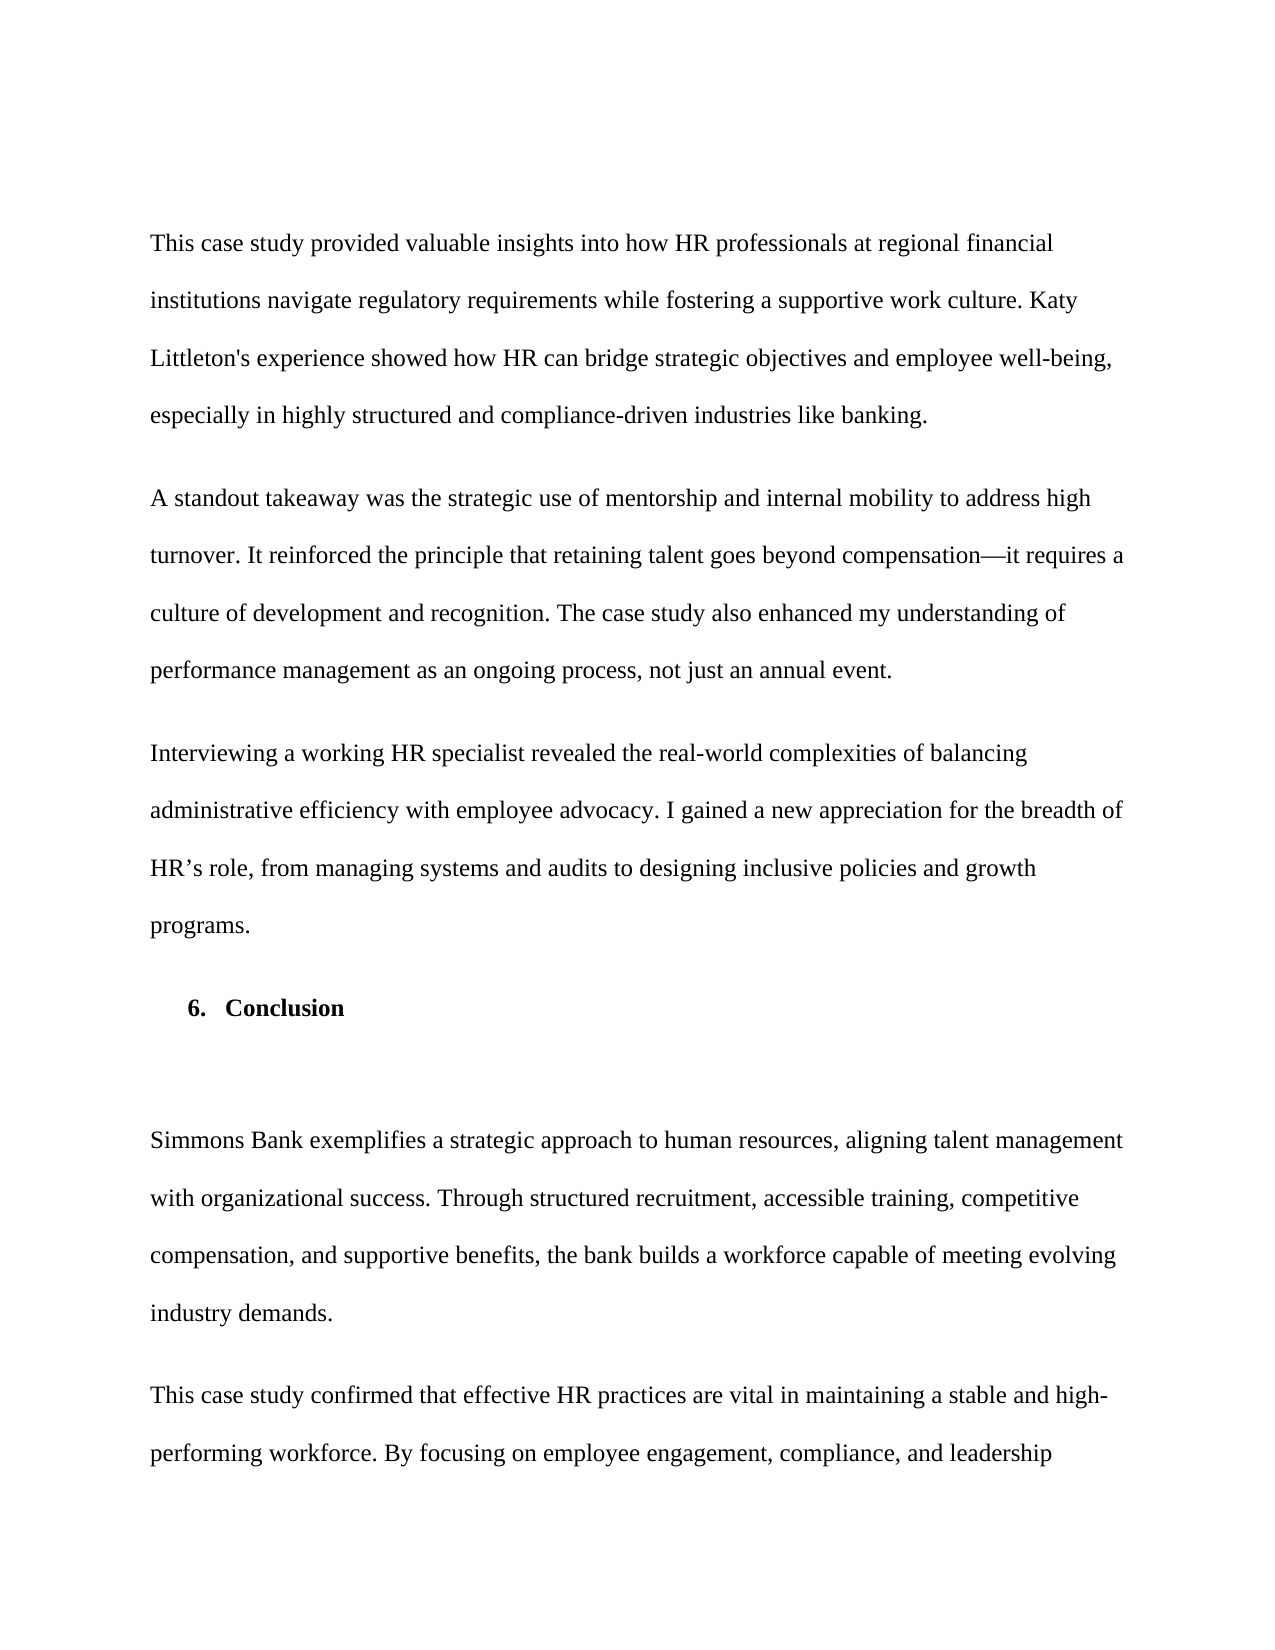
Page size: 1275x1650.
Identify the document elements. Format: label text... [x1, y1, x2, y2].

text Simmons Bank exemplifies a strategic approach to human resources, aligning talent management with organizational success. Through structured recruitment, accessible training, competitive compensation, and supportive benefits, the bank builds a workforce capable of meeting evolving industry demands. [150, 1126, 1125, 1327]
text This case study provided valuable insights into how HR professionals at regional financial institutions navigate regulatory requirements while fostering a supportive work culture. Katy Littleton's experience showed how HR can bridge strategic objectives and employee well-being, especially in highly structured and compliance-driven industries like banking. [150, 228, 1125, 429]
text A standout takeaway was the strategic use of mentorship and internal mobility to address high turnover. It reinforced the principle that retaining talent goes beyond compensation—it requires a culture of development and recognition. The case study also enhanced my understanding of performance management as an ongoing process, not just an annual event. [150, 483, 1125, 684]
list Conclusion [187, 993, 1125, 1074]
text This case study confirmed that effective HR practices are vital in maintaining a stable and high-performing workforce. By focusing on employee engagement, compliance, and leadership [150, 1381, 1125, 1467]
text Interviewing a working HR specialist revealed the real-world complexities of balancing administrative efficiency with employee advocacy. I gained a new appreciation for the breadth of HR’s role, from managing systems and audits to designing inclusive policies and growth programs. [150, 738, 1125, 939]
list [187, 150, 1125, 176]
